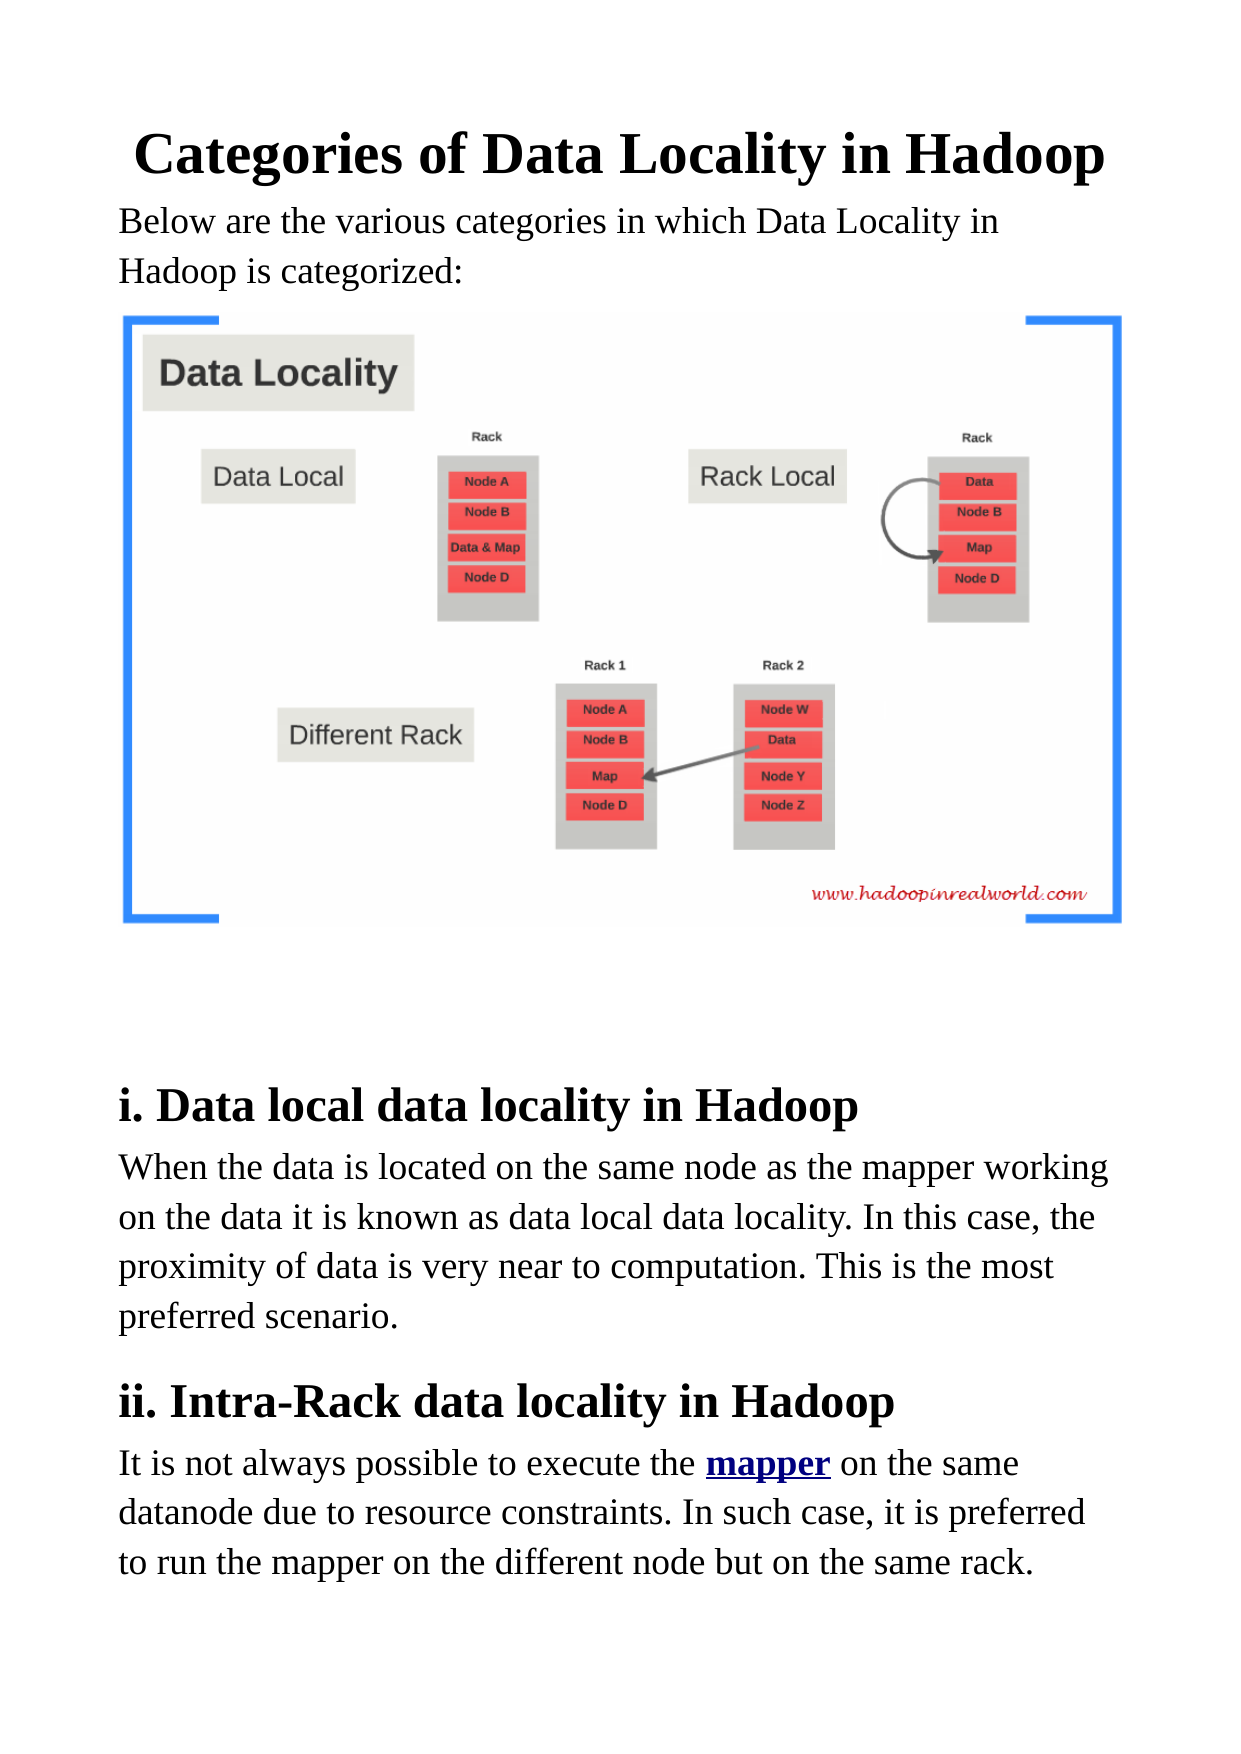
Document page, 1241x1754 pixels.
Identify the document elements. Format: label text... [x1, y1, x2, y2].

subtitle ii. Intra-Rack data locality in Hadoop [118, 1372, 1122, 1428]
text When the data is located on the same node as the mapper working on the data it is known as data local data locality. In this case, the proximity of data is very near to computation. This is the most preferred scenario. [118, 1144, 1122, 1336]
text Below are the various categories in which Data Locality in Hadoop is categorized: [118, 199, 1122, 292]
picture [118, 312, 1123, 927]
subtitle i. Data local data locality in Hadoop [118, 1076, 1122, 1132]
subtitle Categories of Data Locality in Hadoop [118, 118, 1122, 186]
text It is not always possible to execute the mapper on the same datanode due to resource constraints. In such case, it is preferred to run the mapper on the different node but on the same rack. [118, 1440, 1122, 1582]
